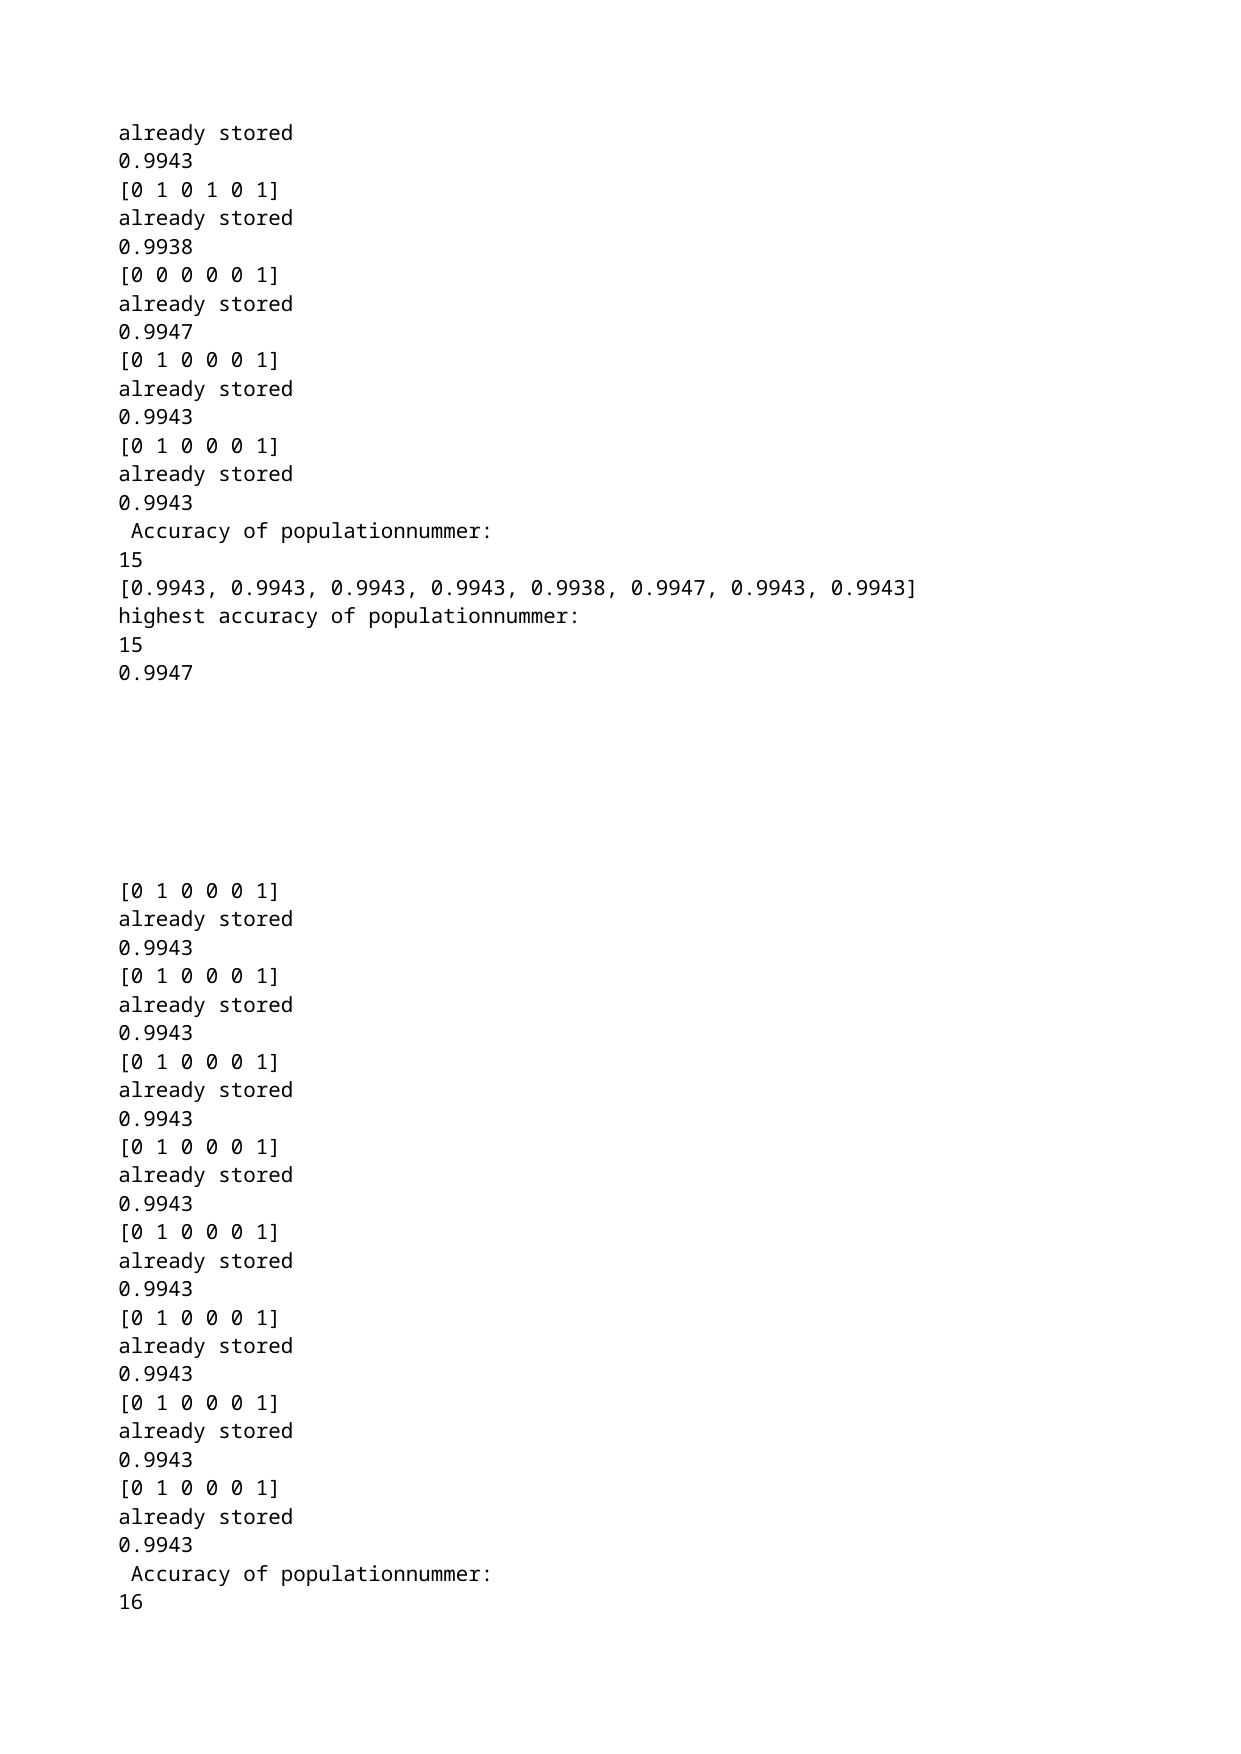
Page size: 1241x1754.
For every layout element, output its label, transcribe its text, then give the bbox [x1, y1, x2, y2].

text already stored [118, 1331, 1122, 1359]
text [0 1 0 0 0 1] [118, 1388, 1122, 1416]
text already stored [118, 203, 1122, 232]
text already stored [118, 289, 1122, 317]
text [0 1 0 0 0 1] [118, 876, 1122, 904]
text highest accuracy of populationnummer: [118, 602, 1122, 630]
text [0 1 0 0 0 1] [118, 1473, 1122, 1502]
text 0.9943 [118, 1104, 1122, 1132]
text 0.9943 [118, 1530, 1122, 1559]
text already stored [118, 990, 1122, 1018]
text 15 [118, 545, 1122, 573]
text 0.9943 [118, 488, 1122, 516]
text already stored [118, 1075, 1122, 1104]
text 15 [118, 630, 1122, 658]
text 16 [118, 1587, 1122, 1616]
text Accuracy of populationnummer: [118, 1559, 1122, 1587]
text Accuracy of populationnummer: [118, 516, 1122, 545]
text already stored [118, 1246, 1122, 1274]
text 0.9943 [118, 1445, 1122, 1473]
text 0.9938 [118, 232, 1122, 260]
text 0.9943 [118, 1274, 1122, 1303]
text 0.9943 [118, 147, 1122, 175]
text [0 1 0 0 0 1] [118, 346, 1122, 374]
text [0.9943, 0.9943, 0.9943, 0.9943, 0.9938, 0.9947, 0.9943, 0.9943] [118, 573, 1122, 602]
text [0 1 0 0 0 1] [118, 1047, 1122, 1075]
text [0 1 0 0 0 1] [118, 431, 1122, 459]
text [0 1 0 0 0 1] [118, 1217, 1122, 1246]
text already stored [118, 1416, 1122, 1445]
text 0.9943 [118, 1018, 1122, 1047]
text [0 1 0 0 0 1] [118, 1132, 1122, 1161]
text [0 1 0 0 0 1] [118, 961, 1122, 990]
text already stored [118, 904, 1122, 933]
text 0.9947 [118, 317, 1122, 346]
text 0.9947 [118, 658, 1122, 687]
text 0.9943 [118, 1189, 1122, 1217]
text [0 0 0 0 0 1] [118, 260, 1122, 289]
text 0.9943 [118, 1359, 1122, 1388]
text already stored [118, 1502, 1122, 1530]
text already stored [118, 1161, 1122, 1189]
text [0 1 0 1 0 1] [118, 175, 1122, 203]
text [0 1 0 0 0 1] [118, 1303, 1122, 1331]
text 0.9943 [118, 402, 1122, 431]
text already stored [118, 374, 1122, 402]
text 0.9943 [118, 933, 1122, 961]
text already stored [118, 459, 1122, 488]
text already stored [118, 118, 1122, 147]
